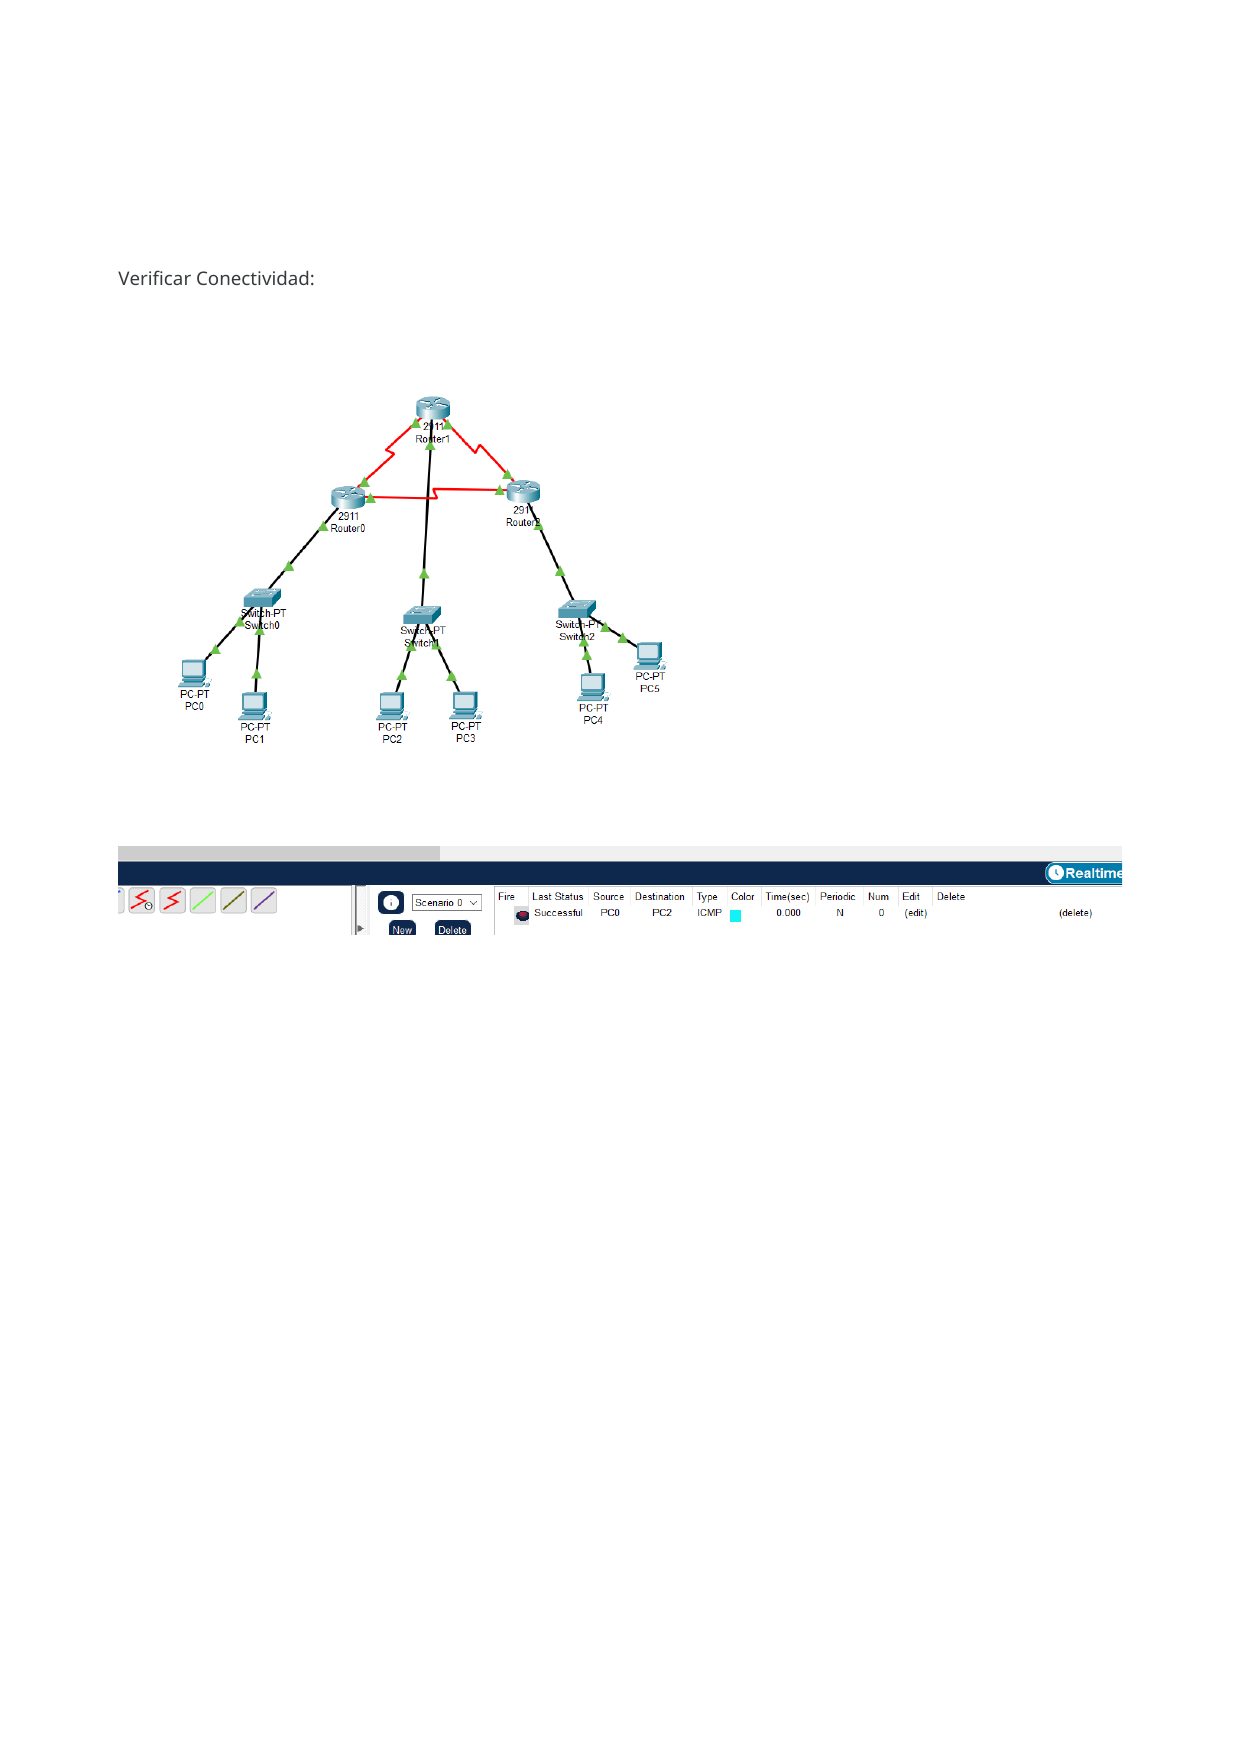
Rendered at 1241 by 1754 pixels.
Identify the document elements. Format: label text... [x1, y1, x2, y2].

picture [118, 319, 1123, 935]
picture [1049, 866, 1063, 879]
picture [1101, 869, 1106, 877]
picture [1067, 869, 1074, 877]
text Verificar Conectividad: [118, 262, 1122, 291]
